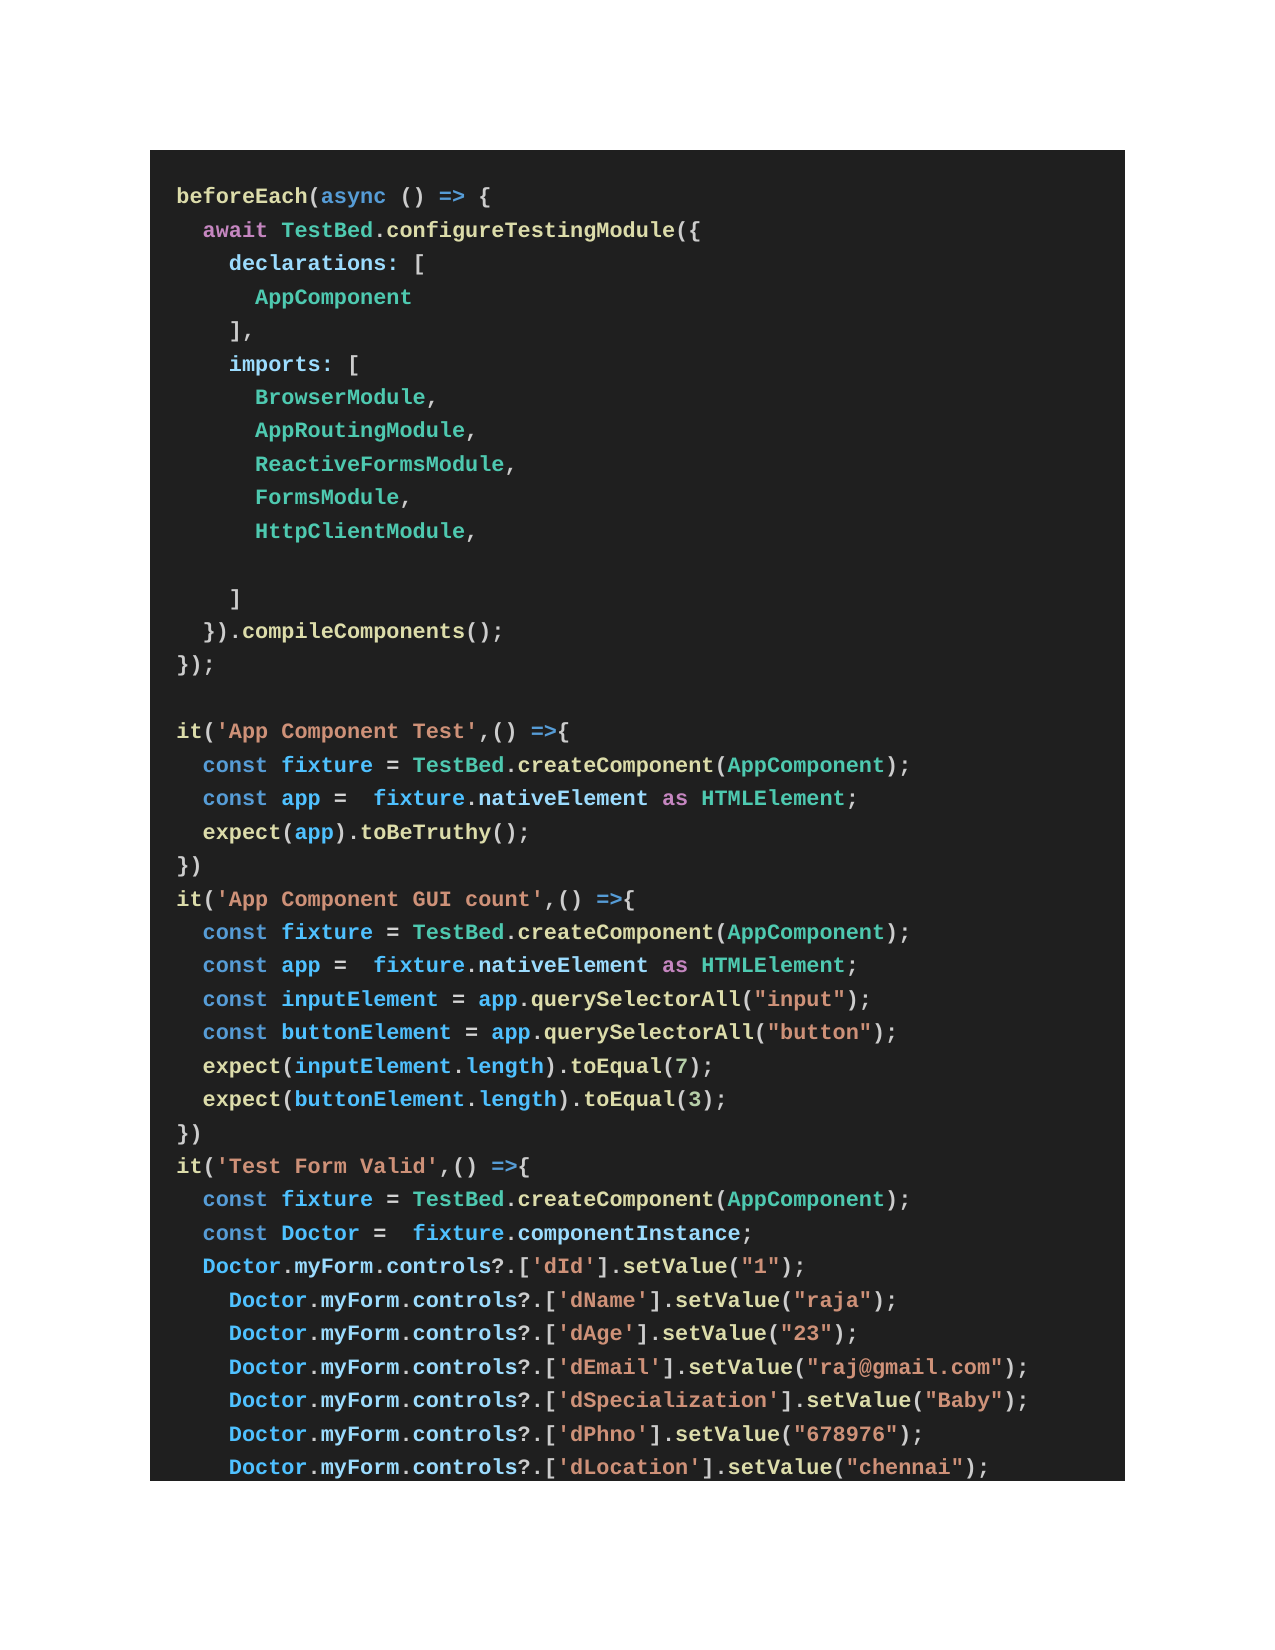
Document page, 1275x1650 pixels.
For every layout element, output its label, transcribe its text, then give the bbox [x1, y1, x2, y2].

text Doctor.myForm.controls?.['dPhno'].setValue("678976"); [150, 1423, 1125, 1447]
text Doctor.myForm.controls?.['dLocation'].setValue("chennai"); [150, 1456, 1125, 1481]
text imports: [ [150, 353, 1125, 377]
text await TestBed.configureTestingModule({ [150, 219, 1125, 244]
text declarations: [ [150, 252, 1125, 277]
text Doctor.myForm.controls?.['dEmail'].setValue("raj@gmail.com"); [150, 1356, 1125, 1381]
text it('Test Form Valid',() =>{ [150, 1155, 1125, 1180]
text expect(inputElement.length).toEqual(7); [150, 1055, 1125, 1080]
text const inputElement = app.querySelectorAll("input"); [150, 988, 1125, 1013]
text Doctor.myForm.controls?.['dName'].setValue("raja"); [150, 1289, 1125, 1314]
text ] [150, 587, 1125, 612]
text const fixture = TestBed.createComponent(AppComponent); [150, 1189, 1125, 1213]
text const app = fixture.nativeElement as HTMLElement; [150, 954, 1125, 979]
text }).compileComponents(); [150, 620, 1125, 645]
text BrowserModule, [150, 386, 1125, 411]
text }); [150, 654, 1125, 678]
text beforeEach(async () => { [150, 186, 1125, 210]
text const Doctor = fixture.componentInstance; [150, 1222, 1125, 1247]
text expect(app).toBeTruthy(); [150, 821, 1125, 846]
text Doctor.myForm.controls?.['dSpecialization'].setValue("Baby"); [150, 1389, 1125, 1414]
text const buttonElement = app.querySelectorAll("button"); [150, 1021, 1125, 1046]
text }) [150, 854, 1125, 879]
text const app = fixture.nativeElement as HTMLElement; [150, 787, 1125, 812]
text const fixture = TestBed.createComponent(AppComponent); [150, 921, 1125, 946]
text AppRoutingModule, [150, 419, 1125, 444]
text ReactiveFormsModule, [150, 453, 1125, 478]
text it('App Component GUI count',() =>{ [150, 888, 1125, 912]
text expect(buttonElement.length).toEqual(3); [150, 1088, 1125, 1113]
text const fixture = TestBed.createComponent(AppComponent); [150, 754, 1125, 779]
text Doctor.myForm.controls?.['dId'].setValue("1"); [150, 1256, 1125, 1280]
text FormsModule, [150, 486, 1125, 511]
text HttpClientModule, [150, 520, 1125, 545]
text it('App Component Test',() =>{ [150, 721, 1125, 745]
text ], [150, 319, 1125, 344]
text }) [150, 1122, 1125, 1147]
text Doctor.myForm.controls?.['dAge'].setValue("23"); [150, 1322, 1125, 1347]
text AppComponent [150, 286, 1125, 311]
